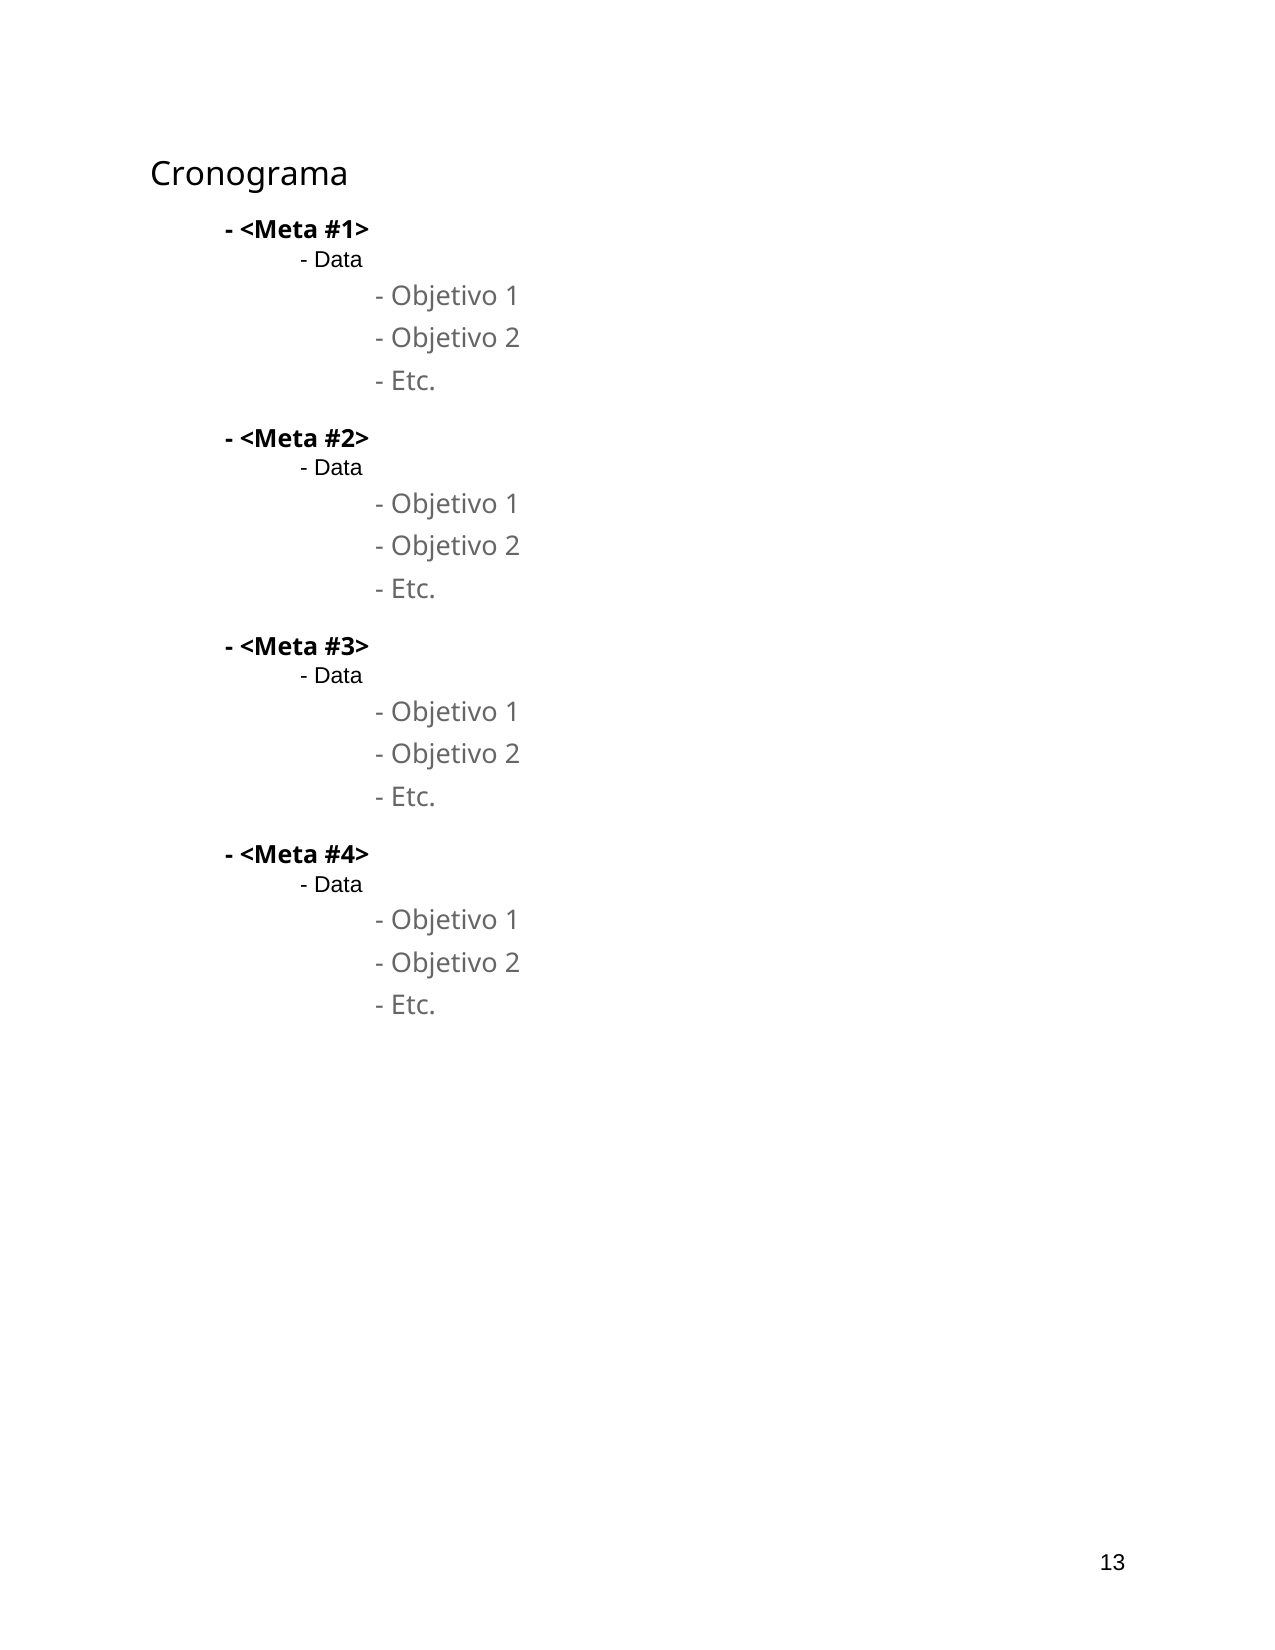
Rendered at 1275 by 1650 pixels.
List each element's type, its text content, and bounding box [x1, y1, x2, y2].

text - Data [150, 246, 1125, 272]
subtitle - <Meta #4> [150, 836, 1125, 871]
text - Etc. [150, 569, 1125, 606]
subtitle - <Meta #2> [150, 420, 1125, 454]
subtitle - <Meta #3> [150, 628, 1125, 662]
text - Objetivo 1 [150, 276, 1125, 313]
text - Data [150, 871, 1125, 897]
subtitle Cronograma [150, 150, 1125, 195]
text - Objetivo 1 [150, 693, 1125, 729]
text - Etc. [150, 986, 1125, 1022]
subtitle - <Meta #1> [150, 212, 1125, 246]
text - Data [150, 662, 1125, 689]
text - Objetivo 1 [150, 901, 1125, 938]
text - Objetivo 1 [150, 484, 1125, 521]
text - Data [150, 454, 1125, 481]
text - Objetivo 2 [150, 319, 1125, 356]
text - Objetivo 2 [150, 943, 1125, 980]
text - Etc. [150, 777, 1125, 814]
text - Objetivo 2 [150, 527, 1125, 564]
text - Etc. [150, 361, 1125, 398]
text - Objetivo 2 [150, 735, 1125, 772]
